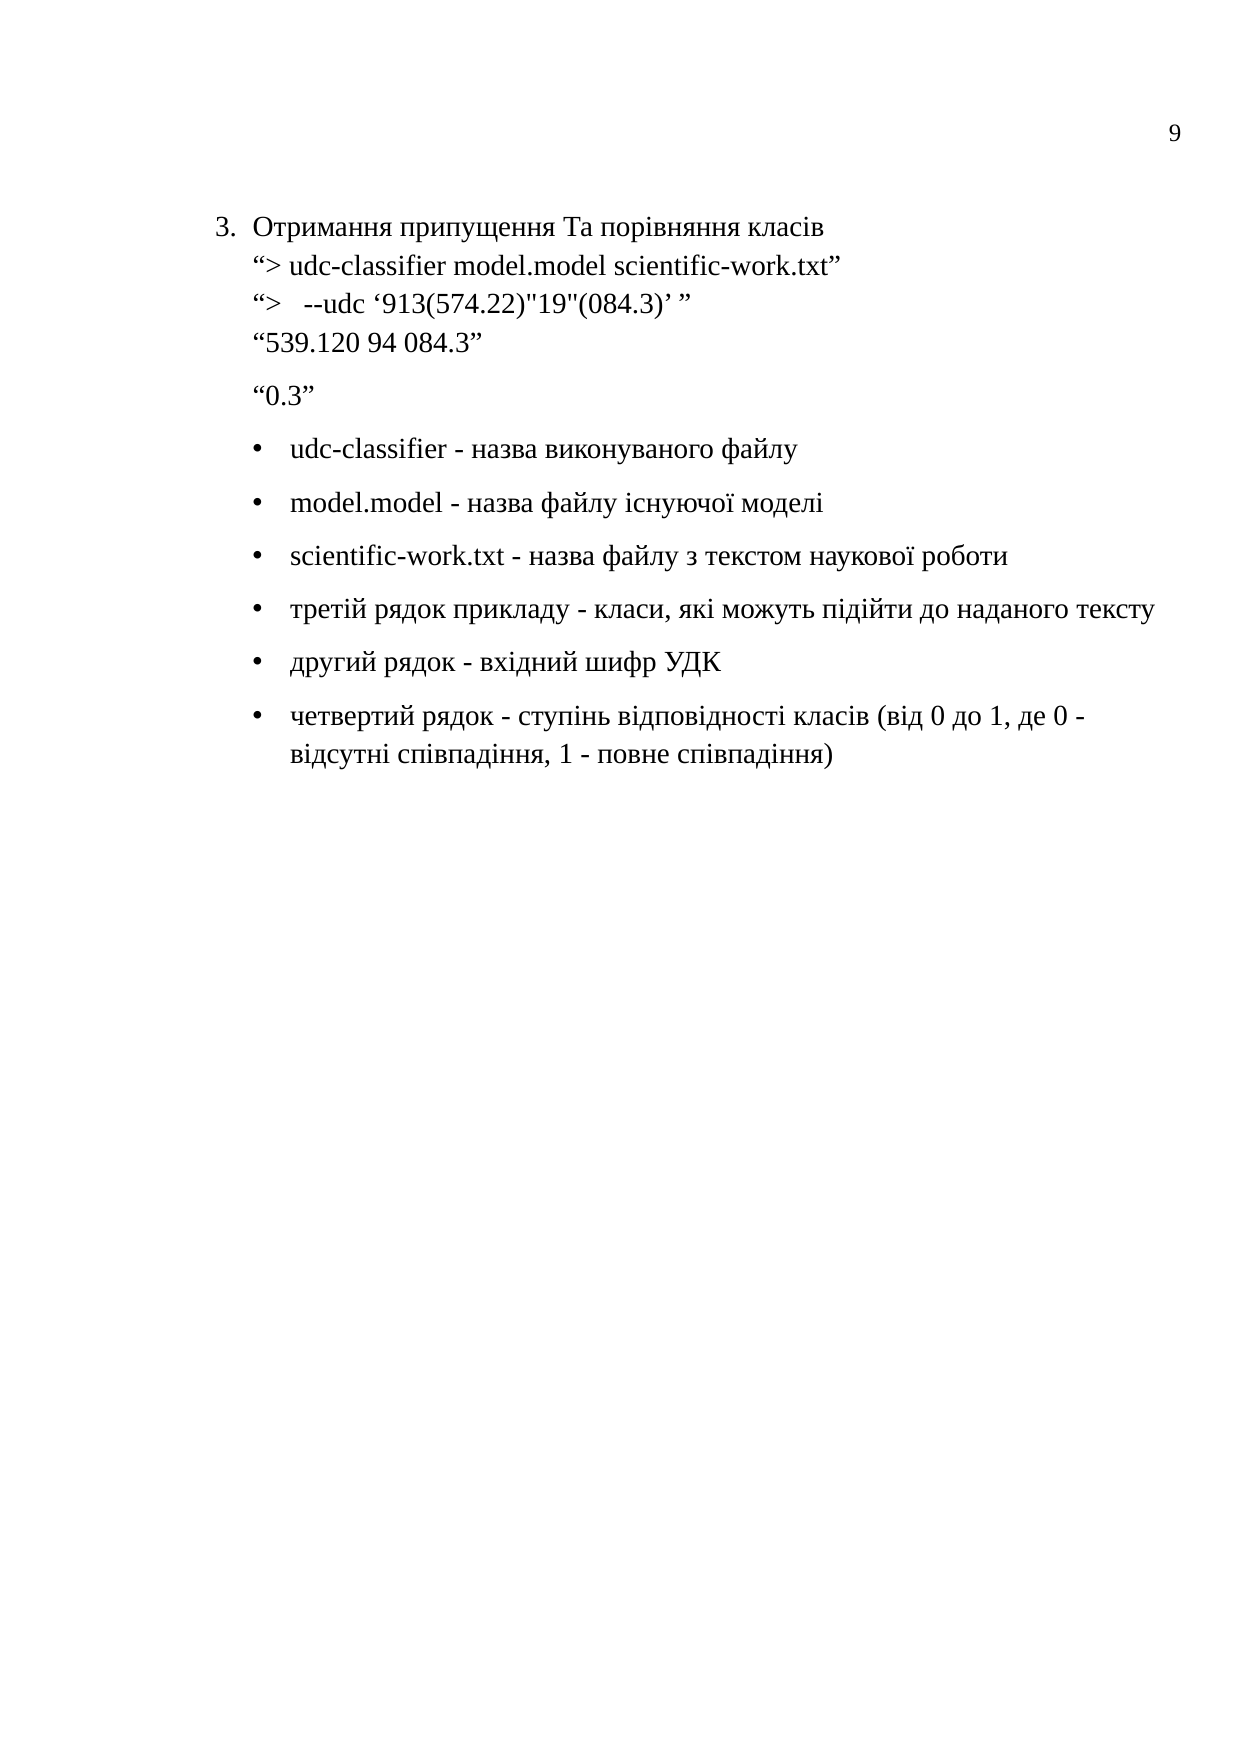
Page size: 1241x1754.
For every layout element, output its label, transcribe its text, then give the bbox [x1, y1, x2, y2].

list другий рядок - вхідний шифр УДК [252, 644, 1181, 678]
list Отримання припущення Та порівняння класів “> udc-classifier model.model scientific-work.txt” “> --udc ‘913(574.22)"19"(084.3)’ ” “539.120 94 084.3” [215, 209, 1181, 359]
list model.model - назва файлу існуючої моделі [252, 485, 1181, 518]
list “0.3” [215, 378, 1181, 412]
list scientific-work.txt - назва файлу з текстом наукової роботи [252, 538, 1181, 572]
list udc-classifier - назва виконуваного файлу [252, 431, 1181, 465]
list третій рядок прикладу - класи, які можуть підійти до наданого тексту [252, 591, 1181, 625]
list четвертий рядок - ступінь відповідності класів (від 0 до 1, де 0 - відсутні співпадіння, 1 - повне співпадіння) [252, 698, 1181, 803]
